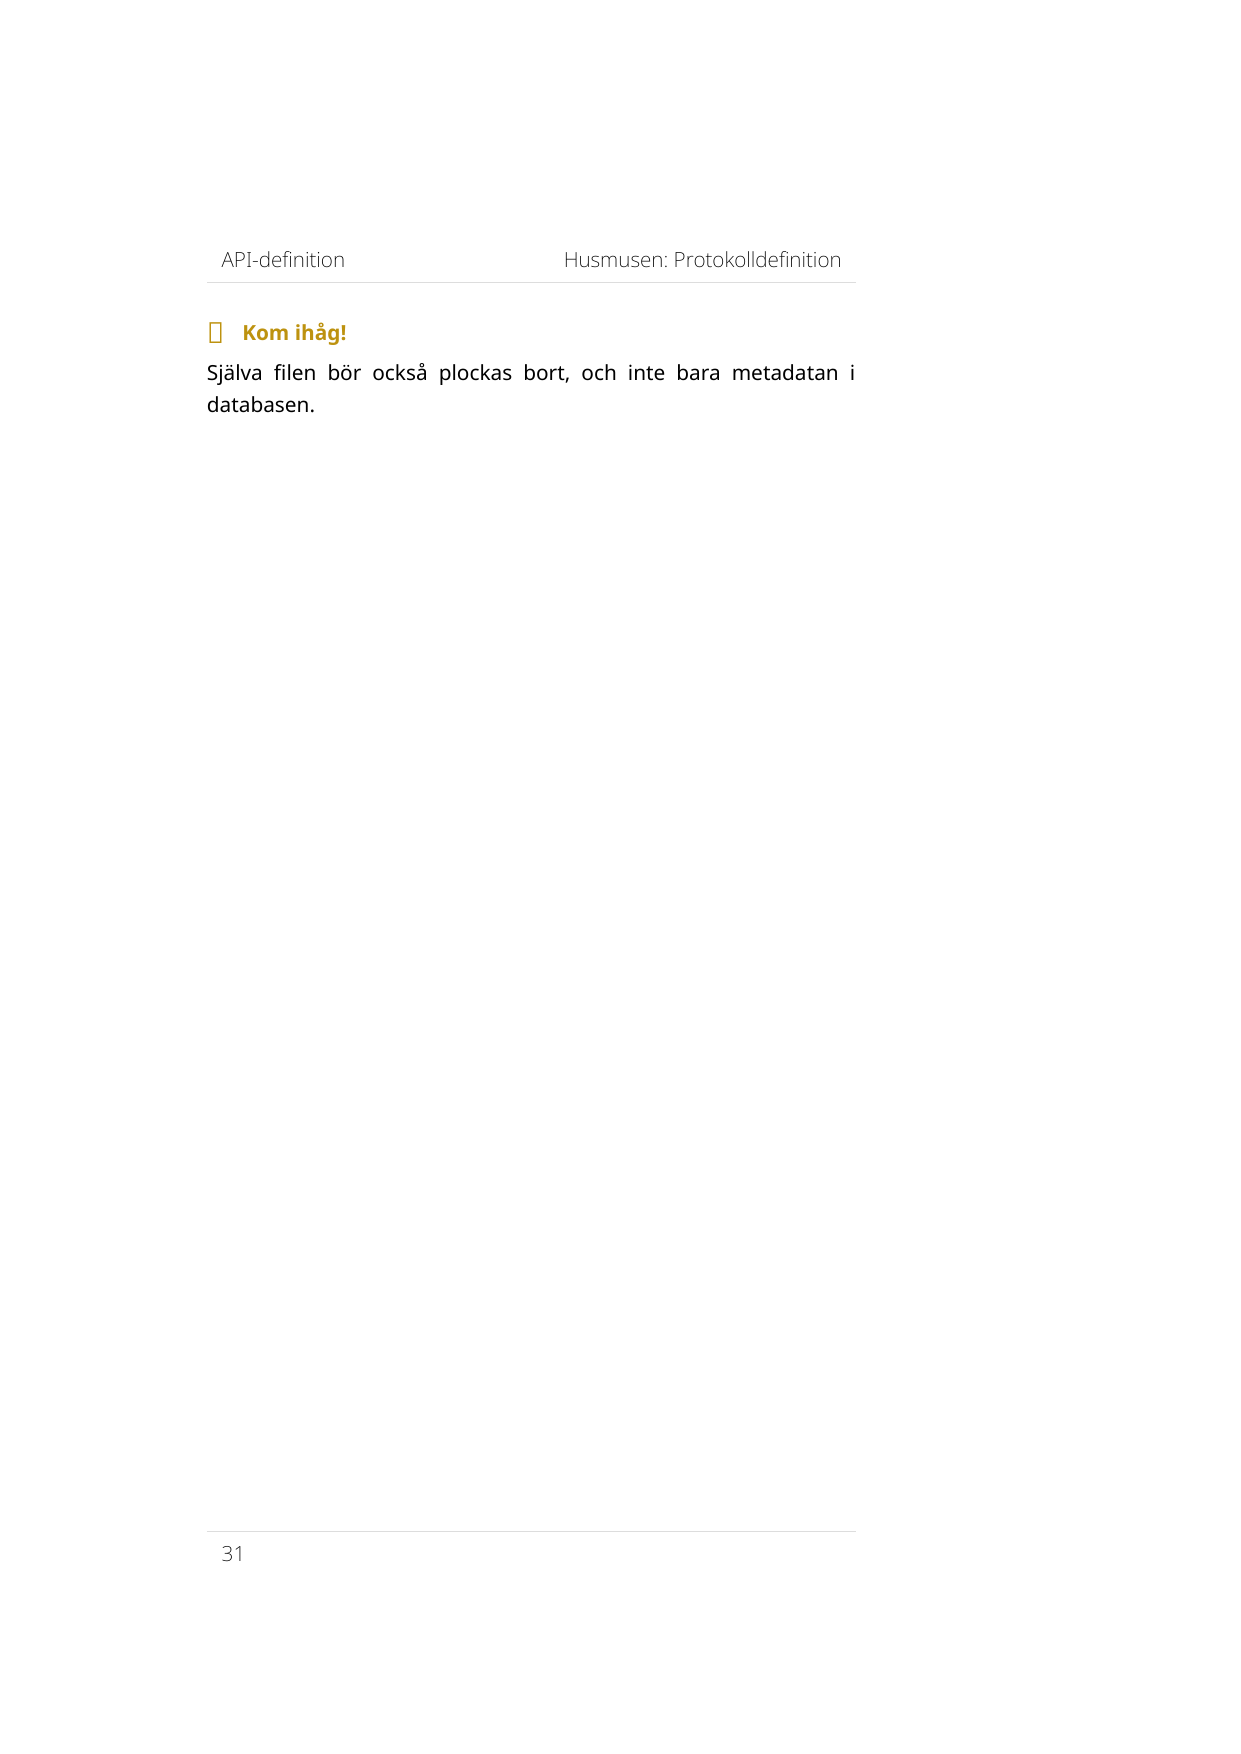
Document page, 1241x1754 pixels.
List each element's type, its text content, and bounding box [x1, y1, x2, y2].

text Själva filen bör också plockas bort, och inte bara metadatan i databasen. [207, 358, 856, 419]
list Kom ihåg! [207, 312, 856, 352]
